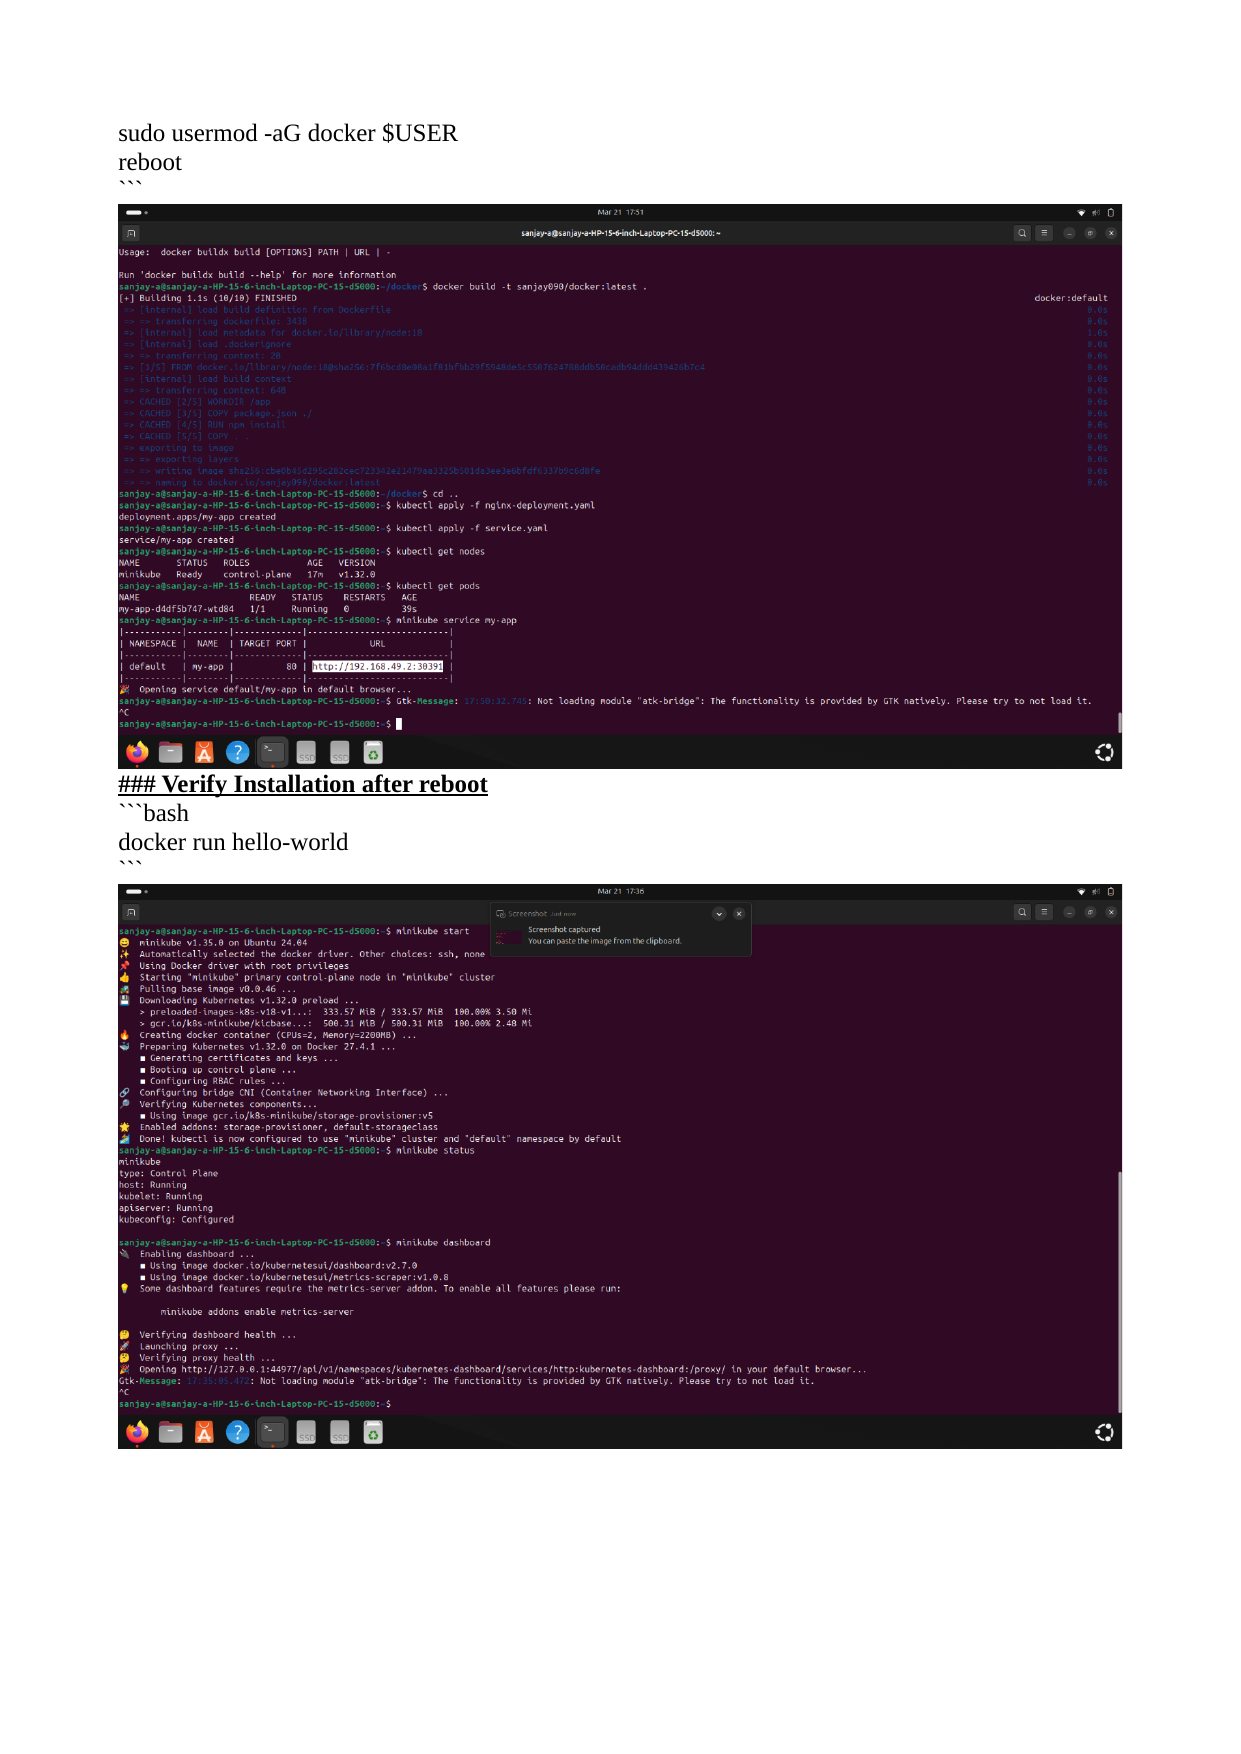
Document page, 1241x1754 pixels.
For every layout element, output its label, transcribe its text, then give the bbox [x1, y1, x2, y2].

text ### Verify Installation after reboot [118, 769, 1122, 798]
text ``` [118, 176, 1122, 204]
text docker run hello-world [118, 827, 1122, 855]
text sudo usermod -aG docker $USER [118, 118, 1122, 147]
text reboot [118, 147, 1122, 176]
text ``` [118, 855, 1122, 884]
text ```bash [118, 798, 1122, 827]
